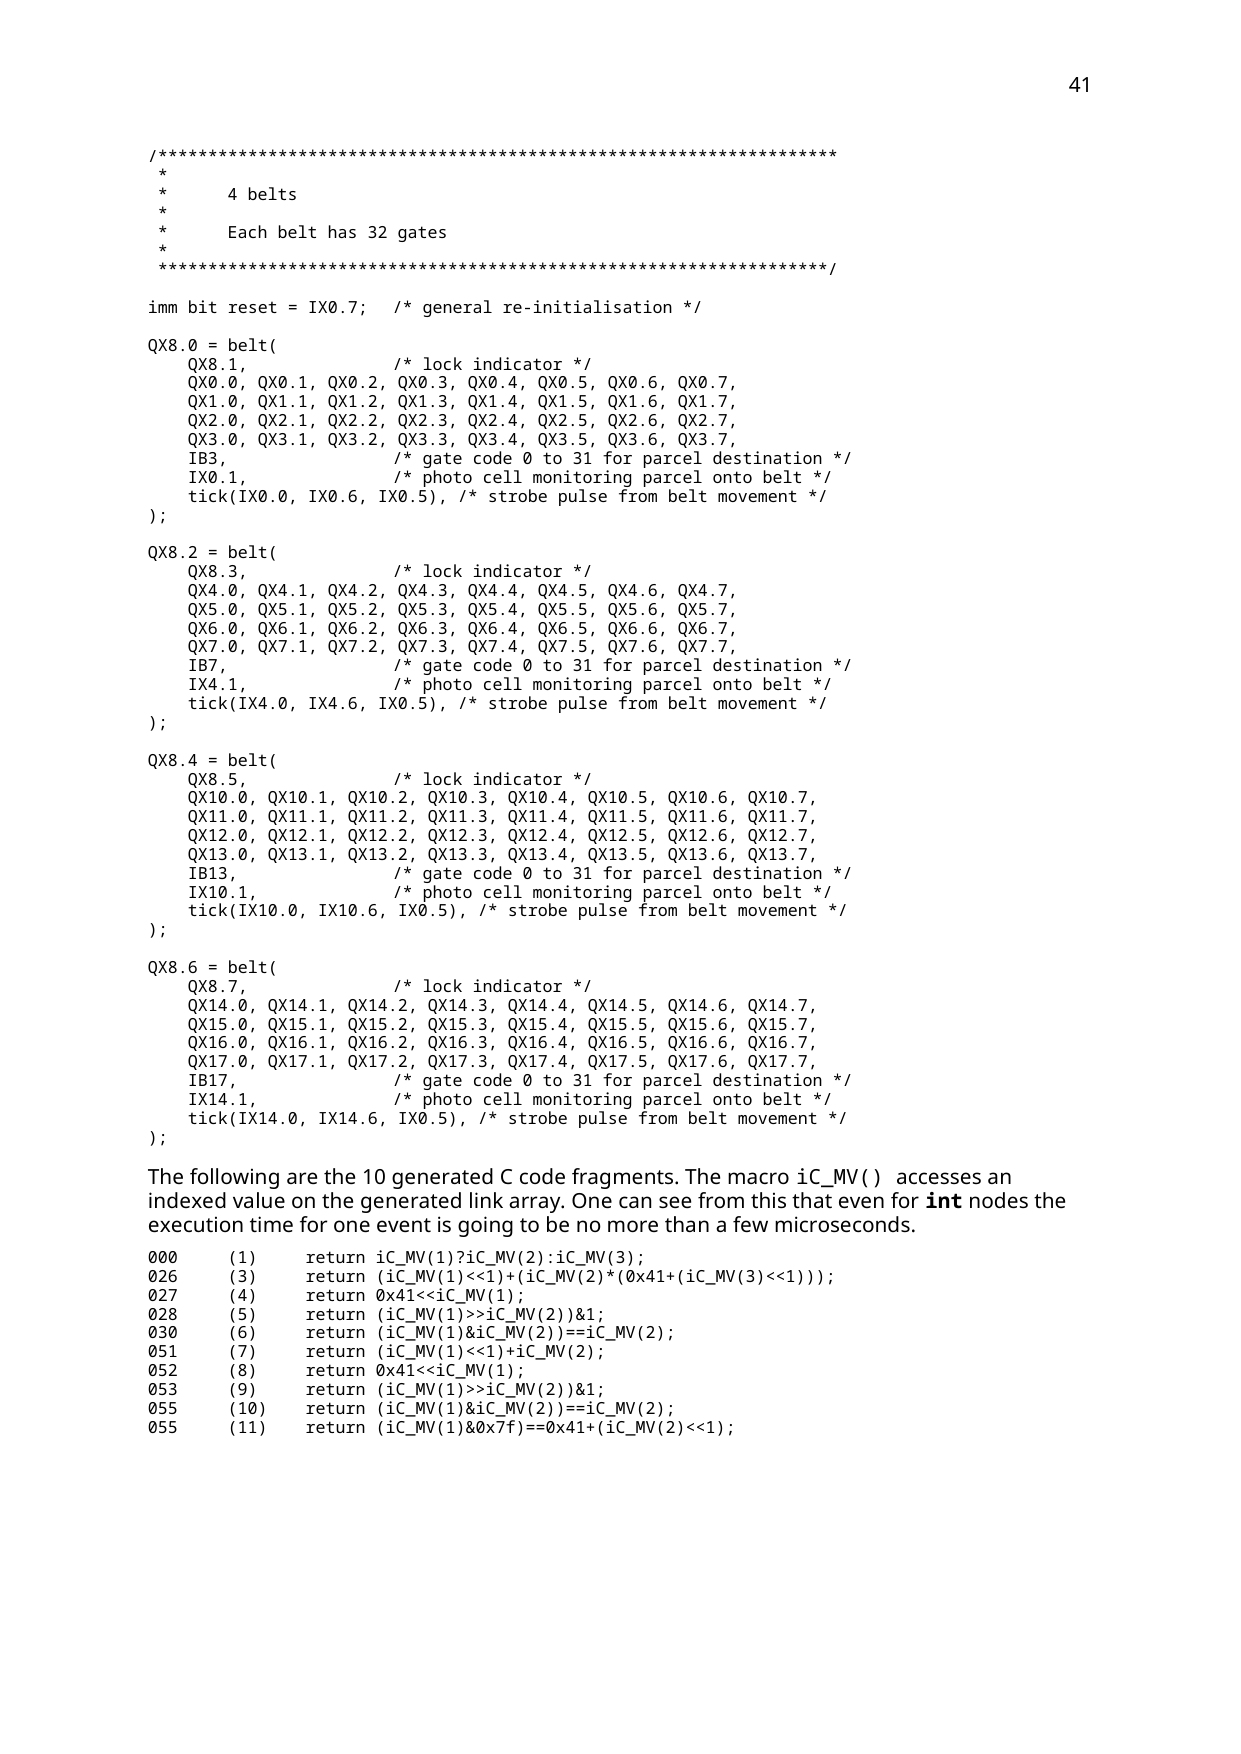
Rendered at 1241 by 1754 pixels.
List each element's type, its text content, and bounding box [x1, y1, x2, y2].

text /******************************************************************** * * 4 belts * * Each belt has 32 gates * *******************************************************************/ imm bit reset = IX0.7; /* general re-initialisation */ QX8.0 = belt( QX8.1, /* lock indicator */ QX0.0, QX0.1, QX0.2, QX0.3, QX0.4, QX0.5, QX0.6, QX0.7, QX1.0, QX1.1, QX1.2, QX1.3, QX1.4, QX1.5, QX1.6, QX1.7, QX2.0, QX2.1, QX2.2, QX2.3, QX2.4, QX2.5, QX2.6, QX2.7, QX3.0, QX3.1, QX3.2, QX3.3, QX3.4, QX3.5, QX3.6, QX3.7, IB3, /* gate code 0 to 31 for parcel destination */ IX0.1, /* photo cell monitoring parcel onto belt */ tick(IX0.0, IX0.6, IX0.5), /* strobe pulse from belt movement */ ); [148, 148, 1092, 544]
text QX8.6 = belt( QX8.7, /* lock indicator */ QX14.0, QX14.1, QX14.2, QX14.3, QX14.4, QX14.5, QX14.6, QX14.7, QX15.0, QX15.1, QX15.2, QX15.3, QX15.4, QX15.5, QX15.6, QX15.7, QX16.0, QX16.1, QX16.2, QX16.3, QX16.4, QX16.5, QX16.6, QX16.7, QX17.0, QX17.1, QX17.2, QX17.3, QX17.4, QX17.5, QX17.6, QX17.7, IB17, /* gate code 0 to 31 for parcel destination */ IX14.1, /* photo cell monitoring parcel onto belt */ tick(IX14.0, IX14.6, IX0.5), /* strobe pulse from belt movement */ ); [148, 958, 1092, 1166]
text QX8.2 = belt( QX8.3, /* lock indicator */ QX4.0, QX4.1, QX4.2, QX4.3, QX4.4, QX4.5, QX4.6, QX4.7, QX5.0, QX5.1, QX5.2, QX5.3, QX5.4, QX5.5, QX5.6, QX5.7, QX6.0, QX6.1, QX6.2, QX6.3, QX6.4, QX6.5, QX6.6, QX6.7, QX7.0, QX7.1, QX7.2, QX7.3, QX7.4, QX7.5, QX7.6, QX7.7, IB7, /* gate code 0 to 31 for parcel destination */ IX4.1, /* photo cell monitoring parcel onto belt */ tick(IX4.0, IX4.6, IX0.5), /* strobe pulse from belt movement */ ); [148, 544, 1092, 751]
text 000 (1) return iC_MV(1)?iC_MV(2):iC_MV(3); 026 (3) return (iC_MV(1)<<1)+(iC_MV(2)*(0x41+(iC_MV(3)<<1))); 027 (4) return 0x41<<iC_MV(1); 028 (5) return (iC_MV(1)>>iC_MV(2))&1; 030 (6) return (iC_MV(1)&iC_MV(2))==iC_MV(2); 051 (7) return (iC_MV(1)<<1)+iC_MV(2); 052 (8) return 0x41<<iC_MV(1); 053 (9) return (iC_MV(1)>>iC_MV(2))&1; 055 (10) return (iC_MV(1)&iC_MV(2))==iC_MV(2); 055 (11) return (iC_MV(1)&0x7f)==0x41+(iC_MV(2)<<1); [148, 1248, 1092, 1437]
text QX8.4 = belt( QX8.5, /* lock indicator */ QX10.0, QX10.1, QX10.2, QX10.3, QX10.4, QX10.5, QX10.6, QX10.7, QX11.0, QX11.1, QX11.2, QX11.3, QX11.4, QX11.5, QX11.6, QX11.7, QX12.0, QX12.1, QX12.2, QX12.3, QX12.4, QX12.5, QX12.6, QX12.7, QX13.0, QX13.1, QX13.2, QX13.3, QX13.4, QX13.5, QX13.6, QX13.7, IB13, /* gate code 0 to 31 for parcel destination */ IX10.1, /* photo cell monitoring parcel onto belt */ tick(IX10.0, IX10.6, IX0.5), /* strobe pulse from belt movement */ ); [148, 751, 1092, 958]
text The following are the 10 generated C code fragments. The macro iC_MV() accesses an indexed value on the generated link array. One can see from this that even for int nodes the execution time for one event is going to be no more than a few microseconds. [148, 1166, 1092, 1237]
